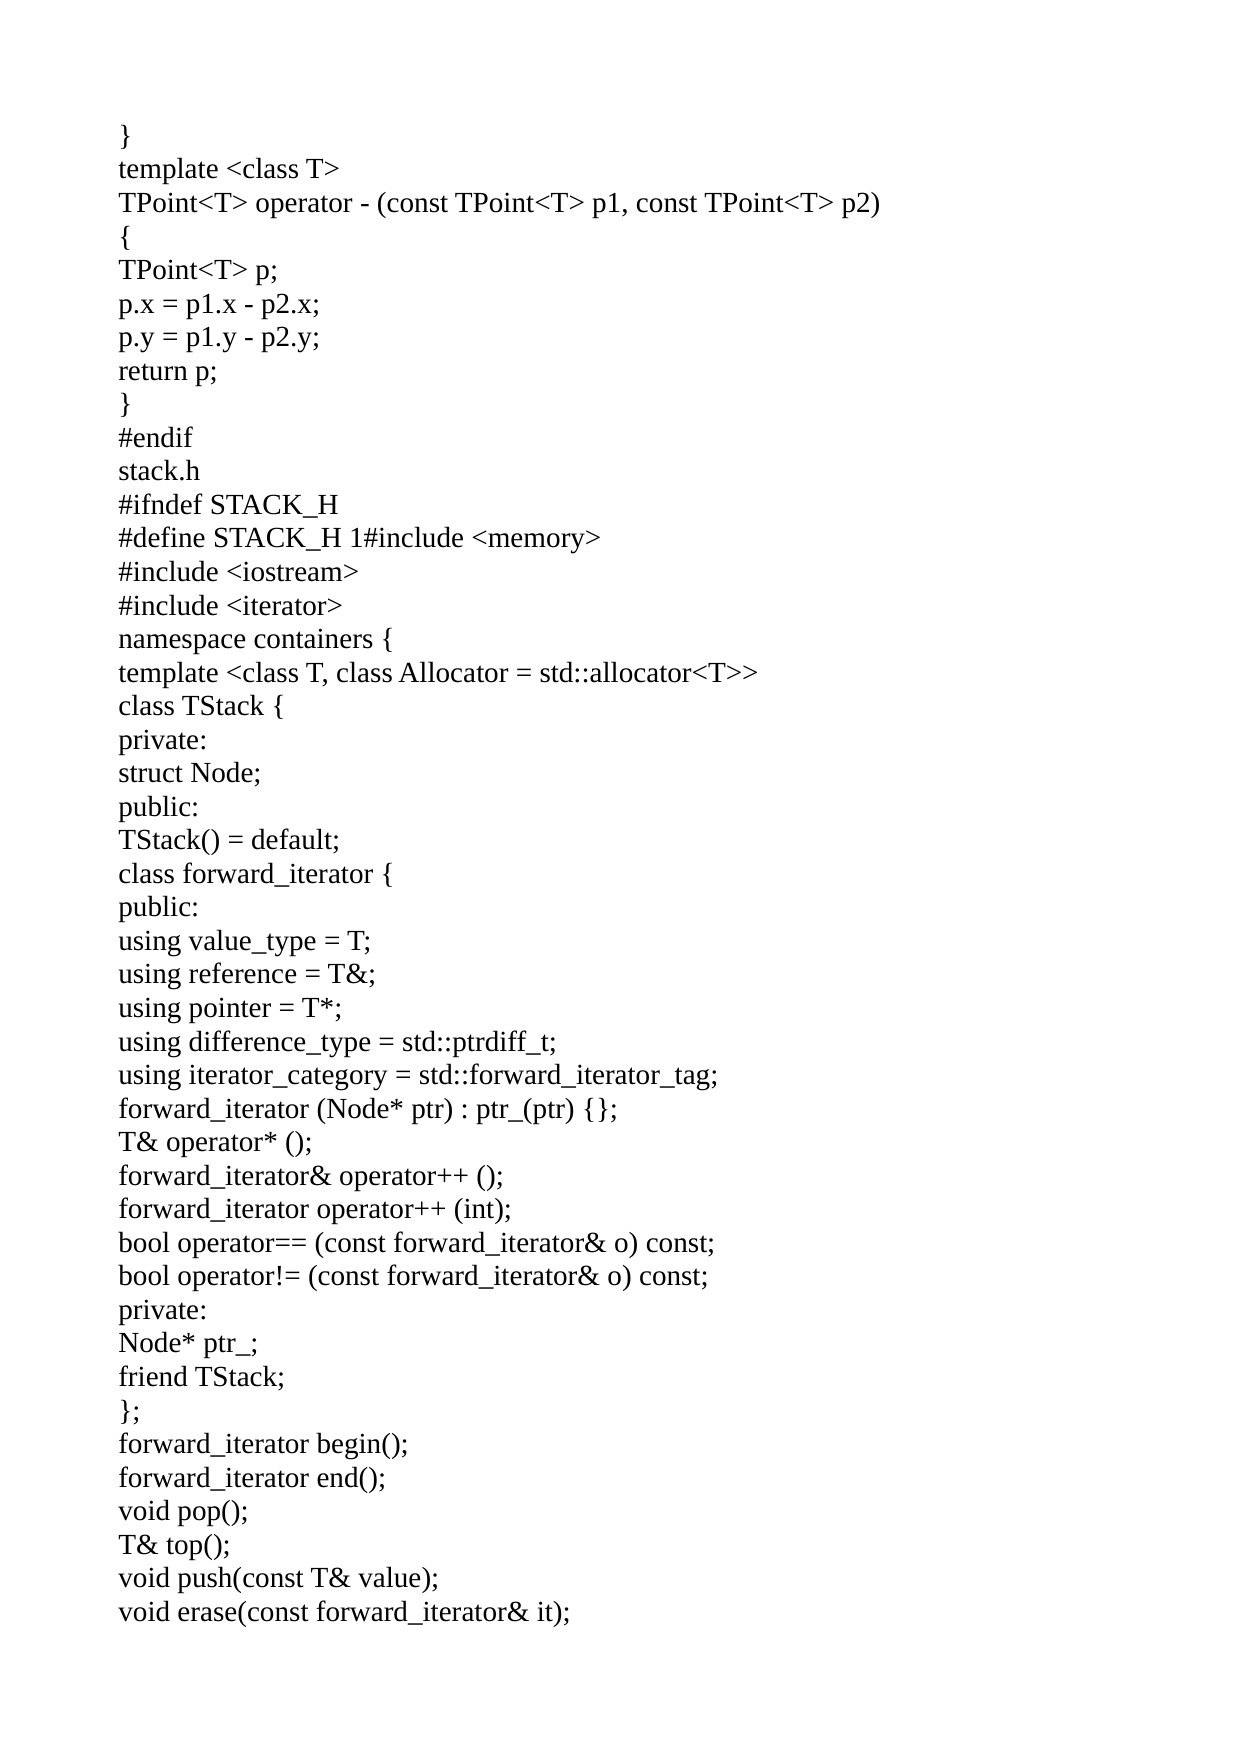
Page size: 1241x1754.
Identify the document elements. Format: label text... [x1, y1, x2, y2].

text struct Node; [118, 755, 1122, 789]
text #include <iterator> [118, 588, 1122, 621]
text return p; [118, 353, 1122, 386]
text TStack() = default; [118, 822, 1122, 856]
text #define STACK_H 1#include <memory> [118, 521, 1122, 554]
text bool operator!= (const forward_iterator& o) const; [118, 1258, 1122, 1292]
text }; [118, 1393, 1122, 1426]
text public: [118, 889, 1122, 923]
text T& operator* (); [118, 1124, 1122, 1158]
text Node* ptr_; [118, 1326, 1122, 1359]
text bool operator== (const forward_iterator& o) const; [118, 1225, 1122, 1258]
text void push(const T& value); [118, 1560, 1122, 1594]
text void erase(const forward_iterator& it); [118, 1594, 1122, 1627]
text stack.h [118, 453, 1122, 487]
text public: [118, 789, 1122, 822]
text } [118, 386, 1122, 420]
text #endif [118, 420, 1122, 453]
text forward_iterator operator++ (int); [118, 1191, 1122, 1225]
text private: [118, 722, 1122, 755]
text forward_iterator (Node* ptr) : ptr_(ptr) {}; [118, 1091, 1122, 1124]
text } [118, 118, 1122, 152]
text private: [118, 1292, 1122, 1326]
text namespace containers { [118, 621, 1122, 655]
text { [118, 219, 1122, 252]
text template <class T, class Allocator = std::allocator<T>> [118, 655, 1122, 688]
text forward_iterator& operator++ (); [118, 1158, 1122, 1191]
text #ifndef STACK_H [118, 487, 1122, 521]
text class TStack { [118, 688, 1122, 722]
text using reference = T&; [118, 957, 1122, 990]
text class forward_iterator { [118, 856, 1122, 889]
text TPoint<T> operator - (const TPoint<T> p1, const TPoint<T> p2) [118, 185, 1122, 219]
text void pop(); [118, 1493, 1122, 1527]
text T& top(); [118, 1527, 1122, 1560]
text #include <iostream> [118, 554, 1122, 588]
text using iterator_category = std::forward_iterator_tag; [118, 1057, 1122, 1091]
text template <class T> [118, 152, 1122, 185]
text TPoint<T> p; [118, 252, 1122, 286]
text using difference_type = std::ptrdiff_t; [118, 1024, 1122, 1057]
text p.y = p1.y - p2.y; [118, 319, 1122, 353]
text p.x = p1.x - p2.x; [118, 286, 1122, 319]
text forward_iterator end(); [118, 1460, 1122, 1493]
text friend TStack; [118, 1359, 1122, 1393]
text using pointer = T*; [118, 990, 1122, 1024]
text using value_type = T; [118, 923, 1122, 957]
text forward_iterator begin(); [118, 1426, 1122, 1460]
